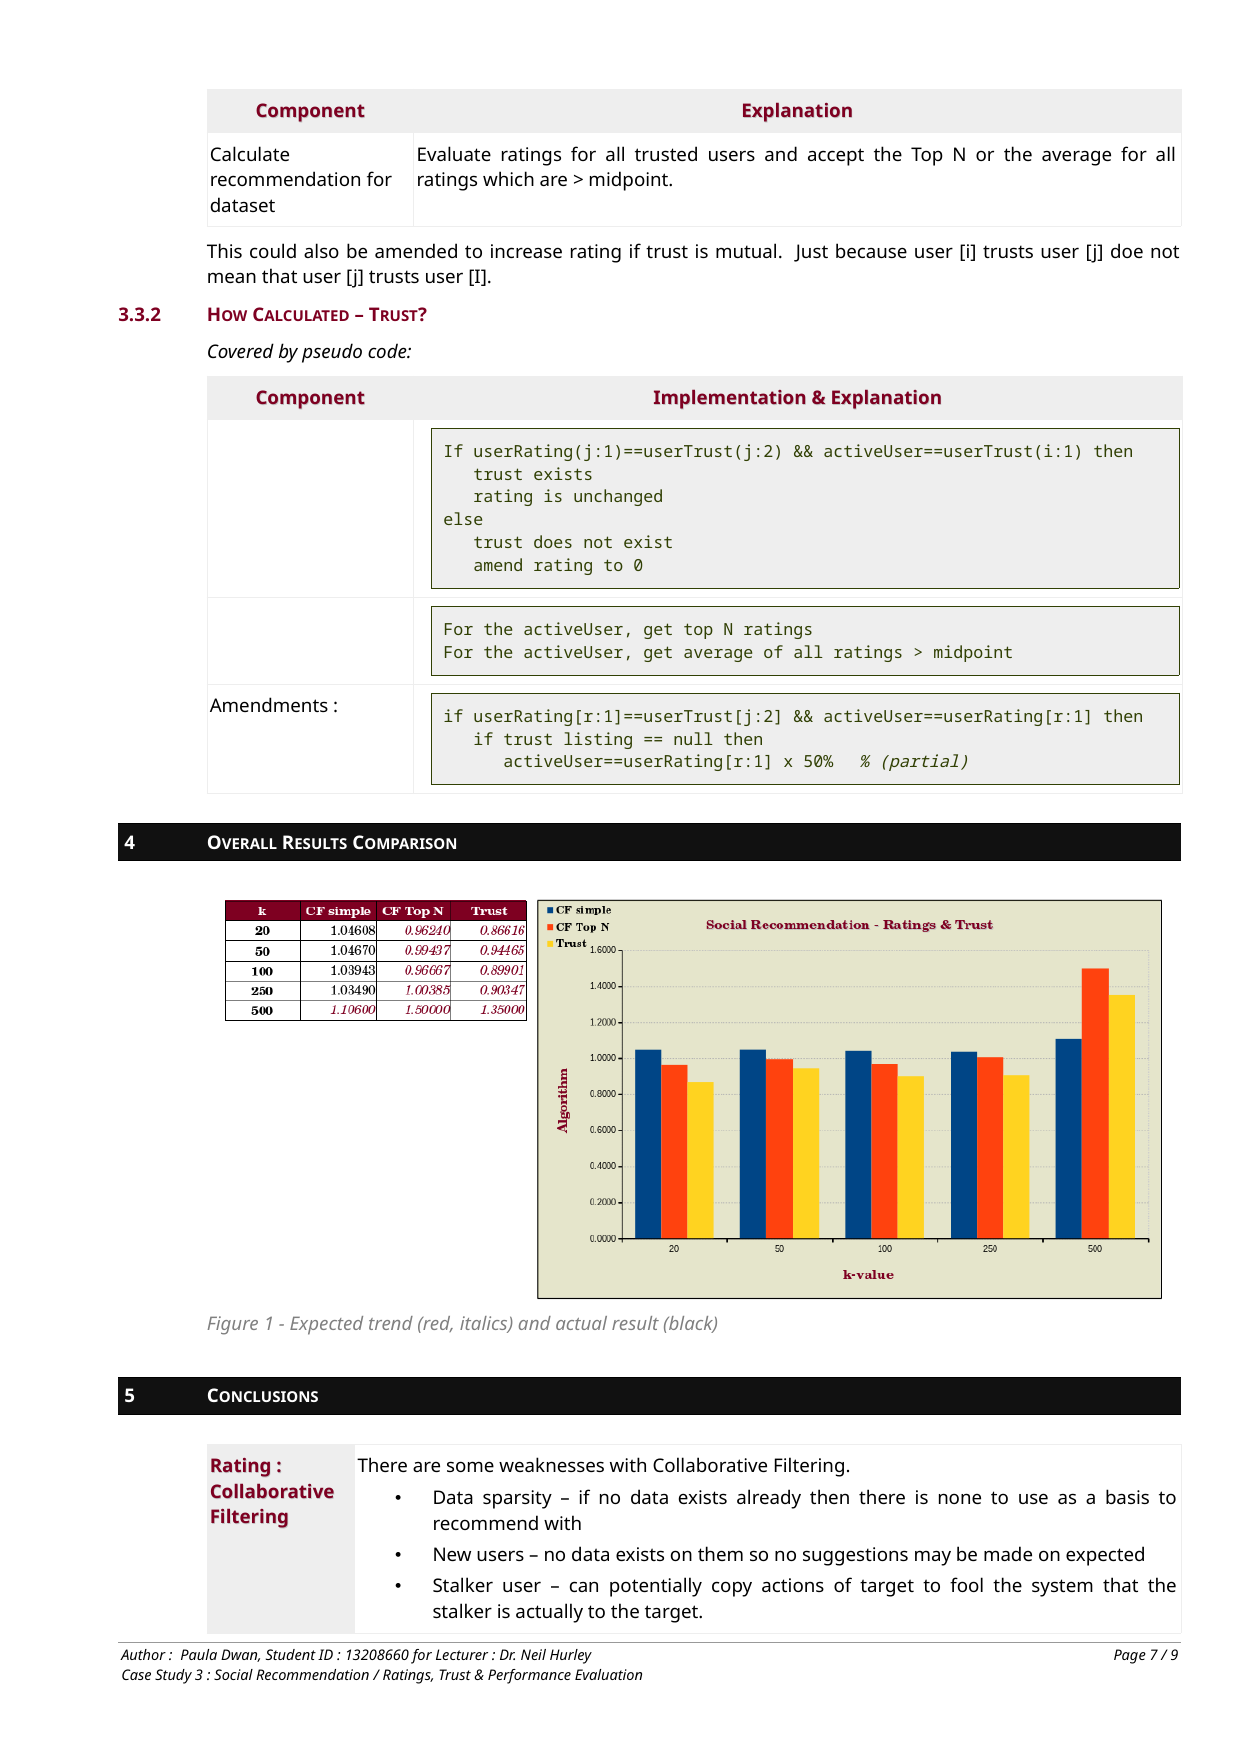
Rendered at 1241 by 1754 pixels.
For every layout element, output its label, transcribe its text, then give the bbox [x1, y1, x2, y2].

table_cell For the activeUser, get top N ratings For the activeUser, get average of all ratings > midpoint [414, 598, 1182, 684]
subtitle How Calculated – Trust? [118, 301, 1181, 326]
table_header There are some weaknesses with Collaborative Filtering. Data sparsity – if no data exists already then there is none to use as a basis to recommend with New users – no data exists on them so no suggestions may be made on expected Stalker user – can potentially copy actions of target to fool the system that the stalker is actually to the target. [355, 1445, 1181, 1633]
table_cell Evaluate ratings for all trusted users and accept the Top N or the average for all ratings which are > midpoint. [414, 133, 1181, 226]
table_header Explanation [414, 90, 1181, 132]
picture [221, 896, 1167, 1304]
table_cell Calculate recommendation for dataset [208, 133, 413, 226]
text This could also be amended to increase rating if trust is mutual. Just because user [i] trusts user [j] doe not mean that user [j] trusts user [I]. [207, 238, 1181, 289]
text Figure 1 - Expected trend (red, italics) and actual result (black) [207, 1310, 1181, 1335]
subtitle Conclusions [118, 1378, 1181, 1414]
table_header Component [208, 377, 413, 419]
subtitle Overall Results Comparison [118, 824, 1181, 860]
table_cell [208, 420, 413, 597]
text Covered by pseudo code: [207, 338, 1181, 364]
table_header Component [208, 90, 413, 132]
table_header Rating : Collaborative Filtering [208, 1445, 354, 1633]
table_header Implementation & Explanation [414, 377, 1182, 419]
table_cell If userRating(j:1)==userTrust(j:2) && activeUser==userTrust(i:1) then trust exists rating is unchanged else trust does not exist amend rating to 0 [414, 420, 1182, 597]
table_cell [208, 598, 413, 684]
table_cell if userRating[r:1]==userTrust[j:2] && activeUser==userRating[r:1] then if trust listing == null then activeUser==userRating[r:1] x 50% % (partial) [414, 685, 1182, 793]
table_cell Amendments : [208, 685, 413, 793]
